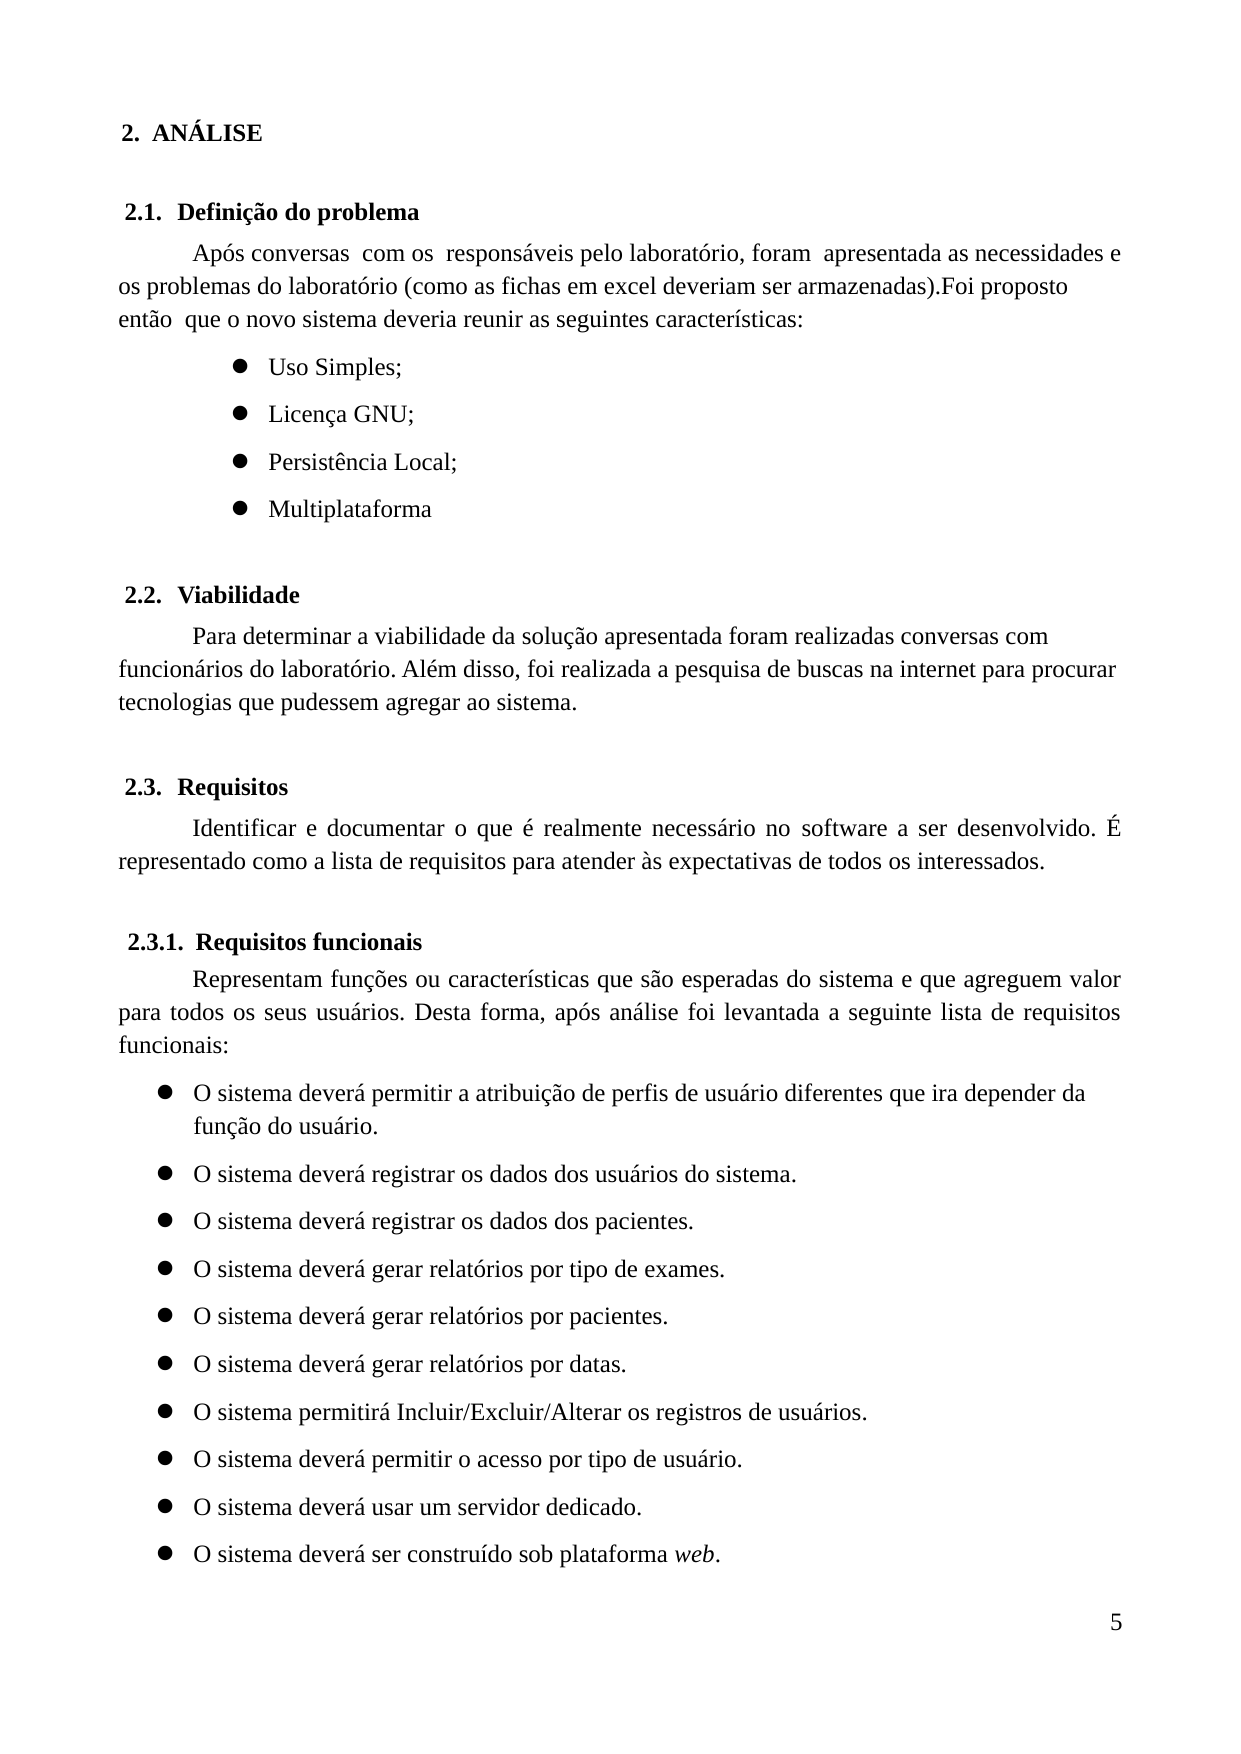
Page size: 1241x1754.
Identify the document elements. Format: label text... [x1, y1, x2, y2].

subtitle Definição do problema [162, 197, 1122, 226]
list O sistema deverá registrar os dados dos pacientes. [156, 1206, 1122, 1235]
list O sistema deverá ser construído sob plataforma web. [156, 1539, 1122, 1568]
list O sistema deverá permitir o acesso por tipo de usuário. [156, 1444, 1122, 1473]
text Identificar e documentar o que é realmente necessário no software a ser desenvolvido. É representado como a lista de requisitos para atender às expectativas de todos os interessados. [118, 813, 1122, 875]
subtitle ANÁLISE [140, 118, 1122, 147]
list O sistema deverá permitir a atribuição de perfis de usuário diferentes que ira depender da função do usuário. [156, 1078, 1122, 1140]
list O sistema deverá gerar relatórios por datas. [156, 1349, 1122, 1378]
text Após conversas com os responsáveis pelo laboratório, foram apresentada as necessidades e os problemas do laboratório (como as fichas em excel deveriam ser armazenadas).Foi proposto então que o novo sistema deveria reunir as seguintes características: [118, 238, 1122, 333]
list O sistema permitirá Incluir/Excluir/Alterar os registros de usuários. [156, 1397, 1122, 1425]
list O sistema deverá gerar relatórios por tipo de exames. [156, 1254, 1122, 1283]
subtitle Requisitos [162, 772, 1122, 801]
list O sistema deverá usar um servidor dedicado. [156, 1492, 1122, 1521]
list Persistência Local; [231, 447, 1122, 476]
list Multiplataforma [231, 494, 1122, 523]
list O sistema deverá registrar os dados dos usuários do sistema. [156, 1159, 1122, 1187]
text Para determinar a viabilidade da solução apresentada foram realizadas conversas com funcionários do laboratório. Além disso, foi realizada a pesquisa de buscas na internet para procurar tecnologias que pudessem agregar ao sistema. [118, 621, 1122, 716]
subtitle Requisitos funcionais [184, 927, 1122, 956]
subtitle Viabilidade [162, 580, 1122, 608]
text Representam funções ou características que são esperadas do sistema e que agreguem valor para todos os seus usuários. Desta forma, após análise foi levantada a seguinte lista de requisitos funcionais: [118, 964, 1122, 1059]
list Licença GNU; [231, 399, 1122, 428]
list Uso Simples; [231, 352, 1122, 381]
list O sistema deverá gerar relatórios por pacientes. [156, 1301, 1122, 1330]
